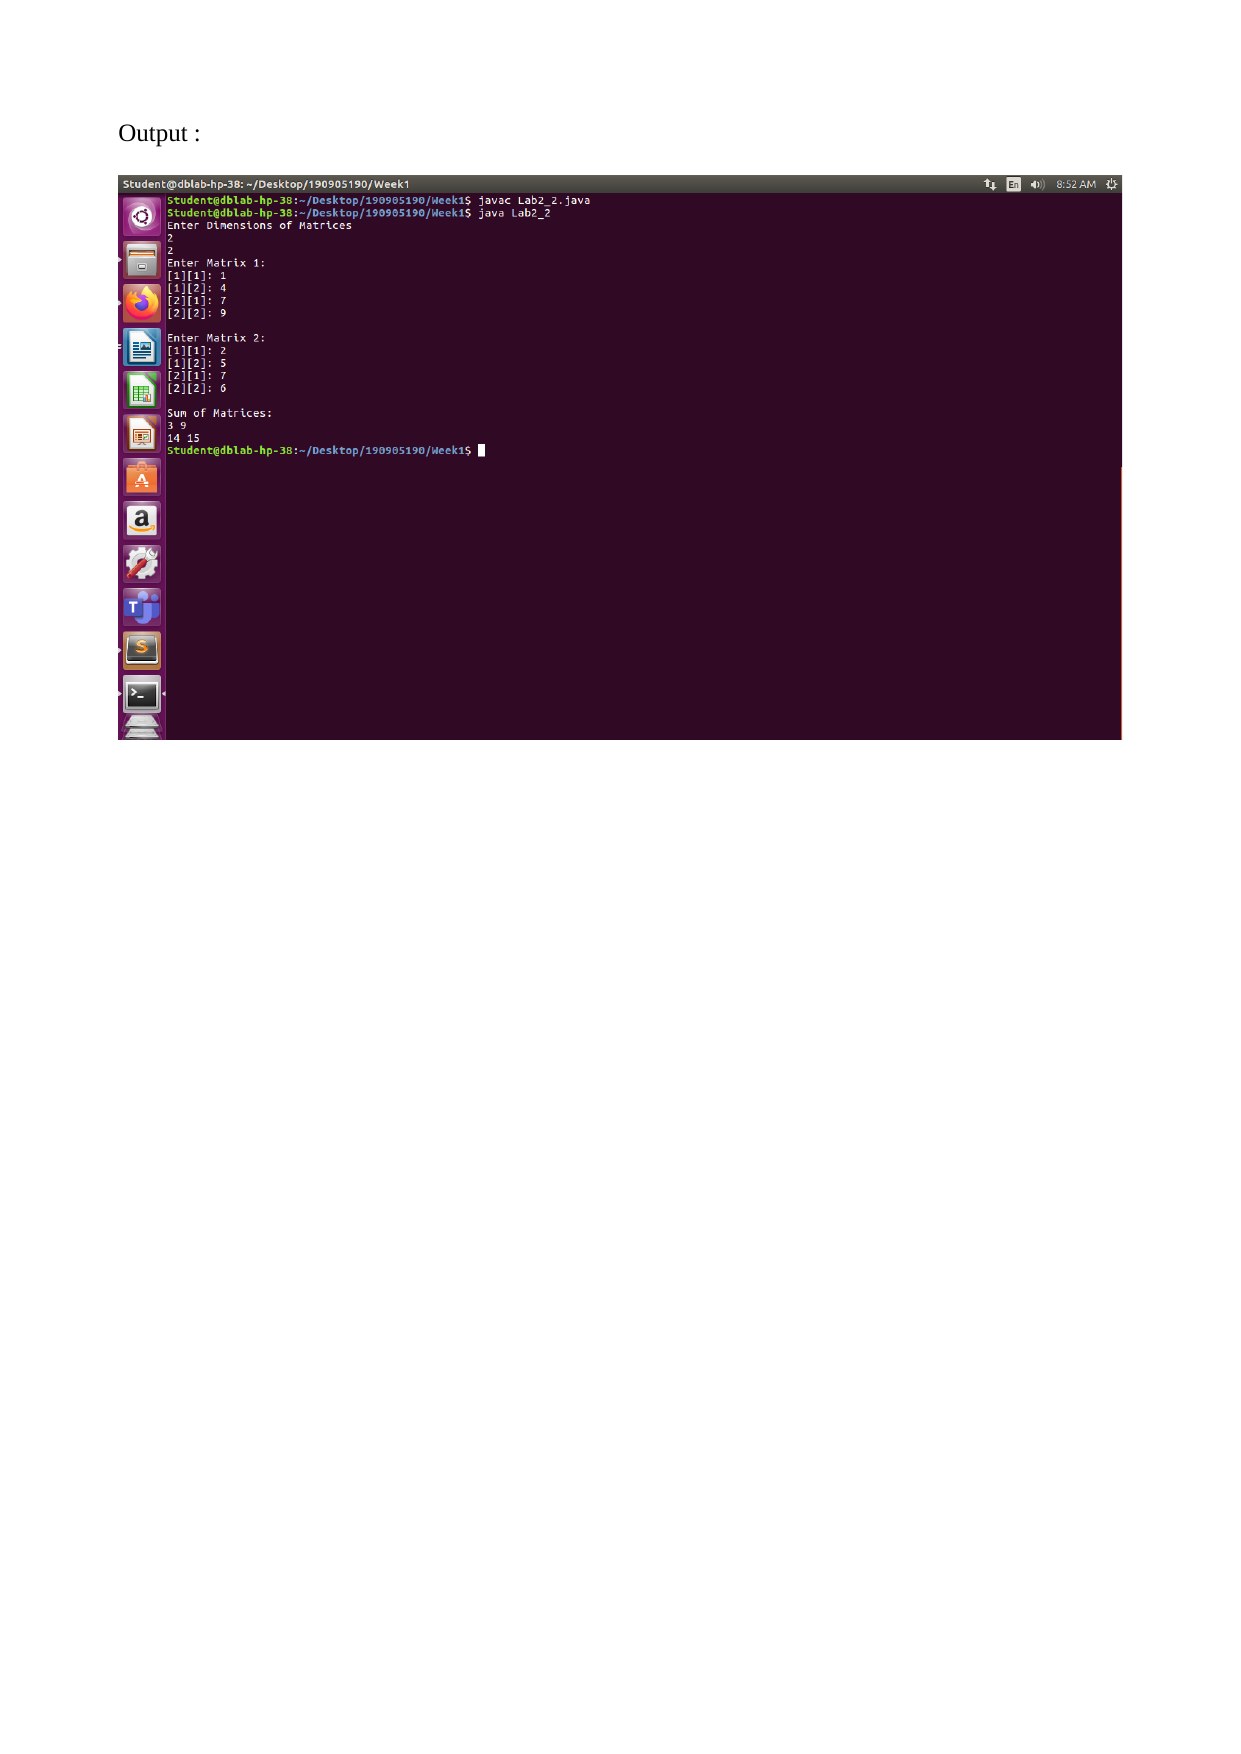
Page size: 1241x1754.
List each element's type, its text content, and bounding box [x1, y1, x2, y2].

text Output : [118, 118, 1122, 147]
picture [118, 175, 1123, 740]
